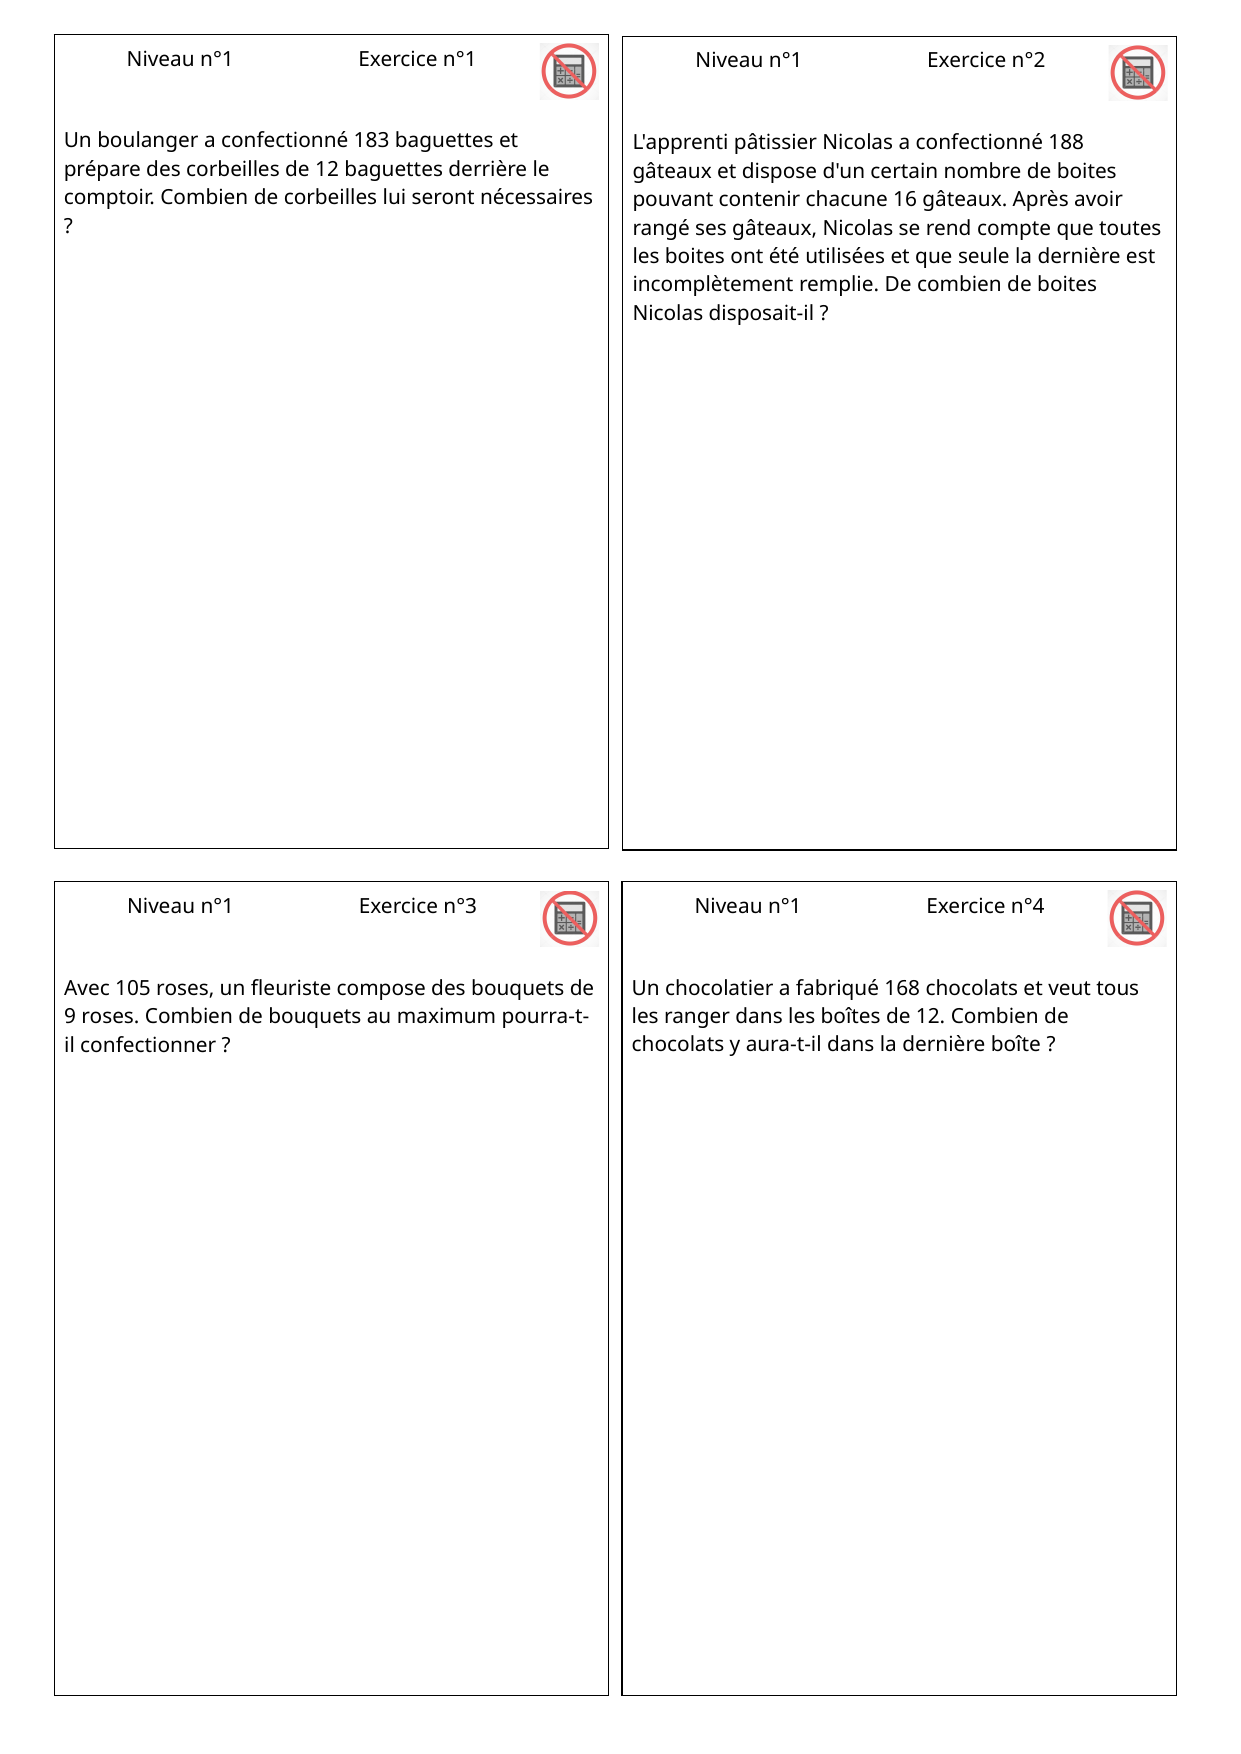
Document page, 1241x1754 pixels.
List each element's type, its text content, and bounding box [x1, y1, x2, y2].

text Niveau n°1 Exercice n°3 [64, 891, 540, 919]
text Niveau n°1 Exercice n°4 [631, 891, 1107, 919]
picture [1108, 45, 1168, 101]
text Avec 105 roses, un fleuriste compose des bouquets de 9 roses. Combien de bouquets au maximum pourra-t-il confectionner ? [64, 973, 599, 1058]
picture [540, 891, 600, 947]
text Un chocolatier a fabriqué 168 chocolats et veut tous les ranger dans les boîtes de 12. Combien de chocolats y aura-t-il dans la dernière boîte ? [631, 973, 1167, 1058]
text L'apprenti pâtissier Nicolas a confectionné 188 gâteaux et dispose d'un certain nombre de boites pouvant contenir chacune 16 gâteaux. Après avoir rangé ses gâteaux, Nicolas se rend compte que toutes les boites ont été utilisées et que seule la dernière est incomplètement remplie. De combien de boites Nicolas disposait-il ? [632, 127, 1167, 326]
text Un boulanger a confectionné 183 baguettes et prépare des corbeilles de 12 baguettes derrière le comptoir. Combien de corbeilles lui seront nécessaires ? [63, 126, 599, 239]
text Niveau n°1 Exercice n°1 [63, 44, 539, 72]
picture [539, 43, 599, 100]
text Niveau n°1 Exercice n°2 [632, 46, 1108, 74]
picture [1107, 890, 1167, 947]
